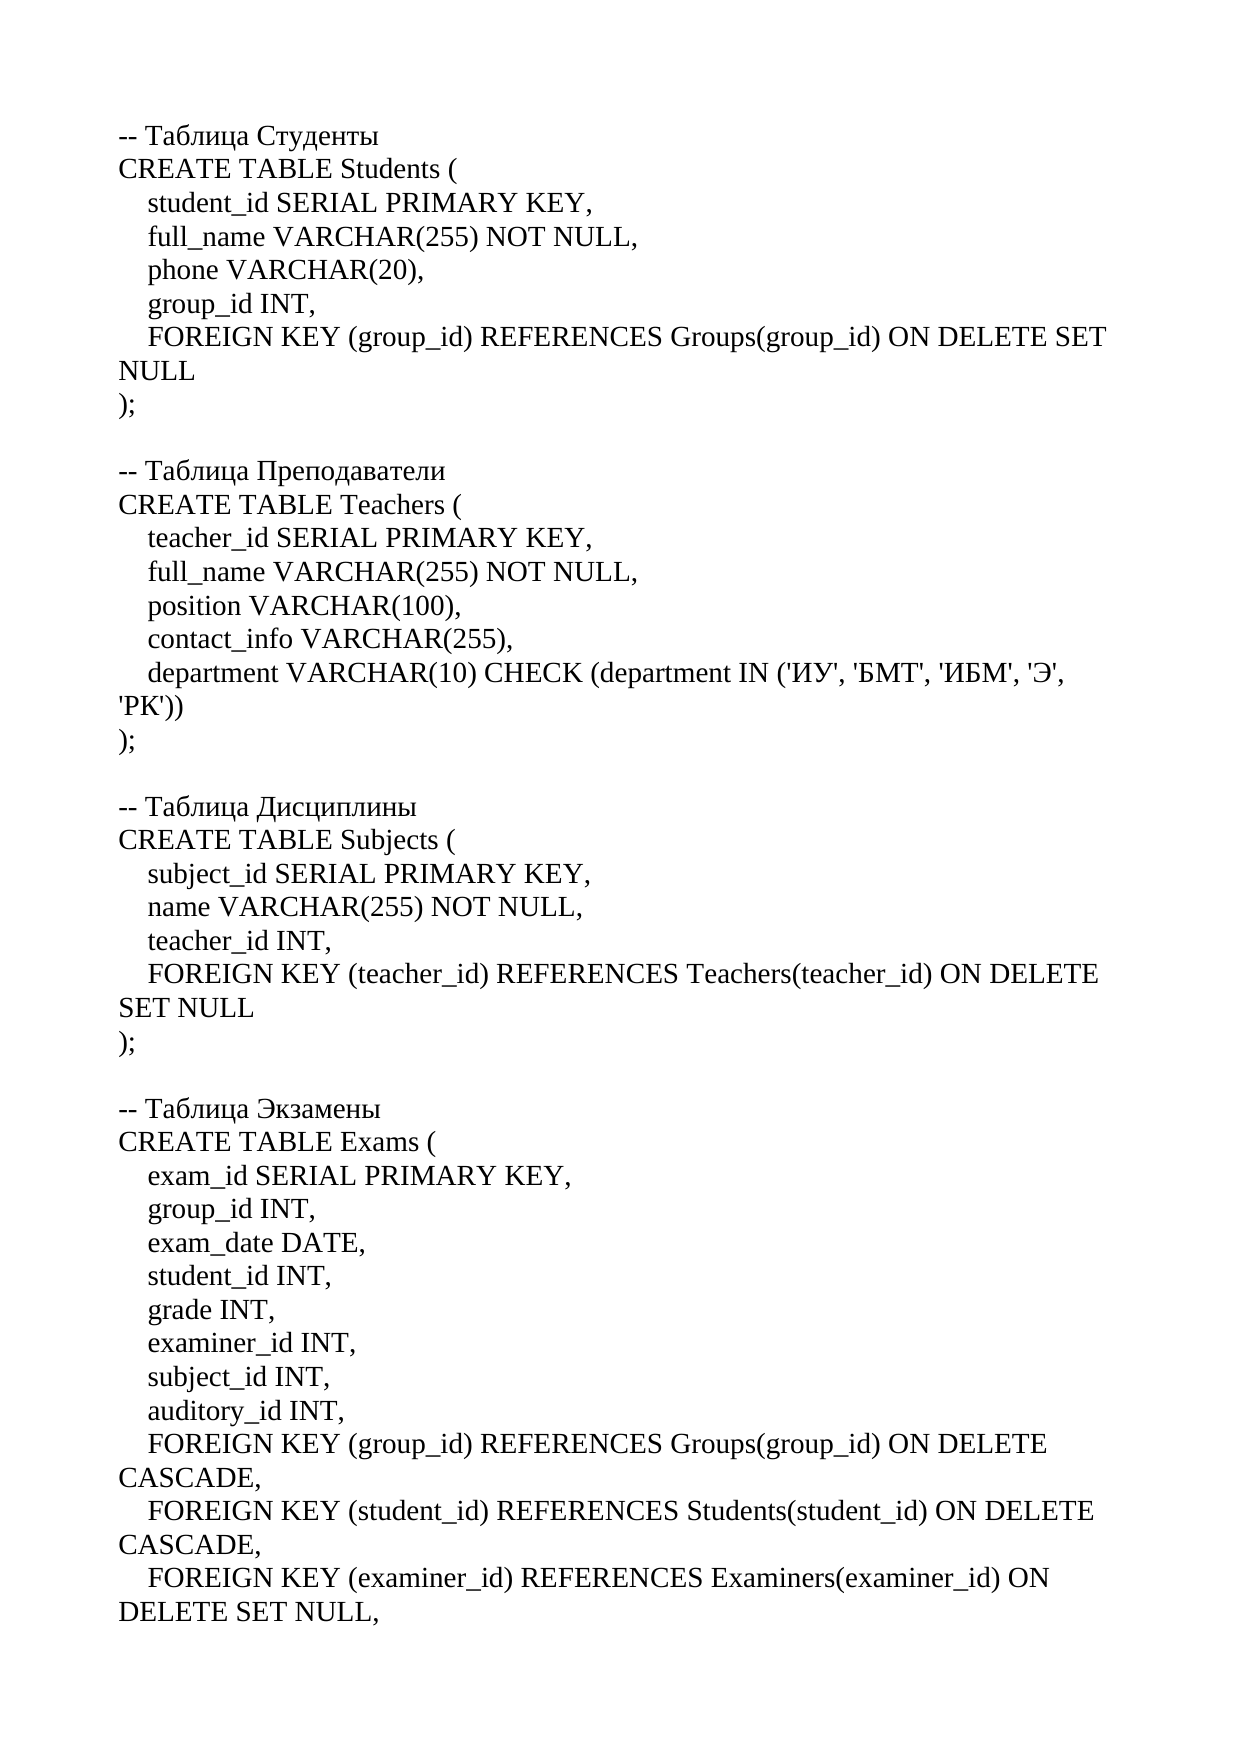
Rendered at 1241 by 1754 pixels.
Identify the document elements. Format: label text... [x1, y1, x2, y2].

text teacher_id SERIAL PRIMARY KEY, [118, 521, 1122, 554]
text student_id INT, [118, 1258, 1122, 1292]
text FOREIGN KEY (group_id) REFERENCES Groups(group_id) ON DELETE CASCADE, [118, 1426, 1122, 1493]
text CREATE TABLE Subjects ( [118, 822, 1122, 856]
text full_name VARCHAR(255) NOT NULL, [118, 219, 1122, 252]
text examiner_id INT, [118, 1326, 1122, 1359]
text position VARCHAR(100), [118, 588, 1122, 621]
text name VARCHAR(255) NOT NULL, [118, 889, 1122, 923]
text -- Таблица Студенты [118, 118, 1122, 152]
text full_name VARCHAR(255) NOT NULL, [118, 554, 1122, 588]
text exam_date DATE, [118, 1225, 1122, 1258]
text CREATE TABLE Exams ( [118, 1124, 1122, 1158]
text auditory_id INT, [118, 1393, 1122, 1426]
text -- Таблица Преподаватели [118, 453, 1122, 487]
text ); [118, 722, 1122, 755]
text subject_id SERIAL PRIMARY KEY, [118, 856, 1122, 889]
text teacher_id INT, [118, 923, 1122, 957]
text student_id SERIAL PRIMARY KEY, [118, 185, 1122, 219]
text FOREIGN KEY (student_id) REFERENCES Students(student_id) ON DELETE CASCADE, [118, 1493, 1122, 1560]
text group_id INT, [118, 286, 1122, 319]
text CREATE TABLE Teachers ( [118, 487, 1122, 521]
text FOREIGN KEY (examiner_id) REFERENCES Examiners(examiner_id) ON DELETE SET NULL, [118, 1560, 1122, 1627]
text grade INT, [118, 1292, 1122, 1326]
text contact_info VARCHAR(255), [118, 621, 1122, 655]
text -- Таблица Дисциплины [118, 789, 1122, 822]
text ); [118, 1024, 1122, 1057]
text group_id INT, [118, 1191, 1122, 1225]
text -- Таблица Экзамены [118, 1091, 1122, 1124]
text exam_id SERIAL PRIMARY KEY, [118, 1158, 1122, 1191]
text ); [118, 386, 1122, 420]
text phone VARCHAR(20), [118, 252, 1122, 286]
text CREATE TABLE Students ( [118, 152, 1122, 185]
text FOREIGN KEY (group_id) REFERENCES Groups(group_id) ON DELETE SET NULL [118, 319, 1122, 386]
text FOREIGN KEY (teacher_id) REFERENCES Teachers(teacher_id) ON DELETE SET NULL [118, 957, 1122, 1024]
text subject_id INT, [118, 1359, 1122, 1393]
text department VARCHAR(10) CHECK (department IN ('ИУ', 'БМТ', 'ИБМ', 'Э', 'РК')) [118, 655, 1122, 722]
